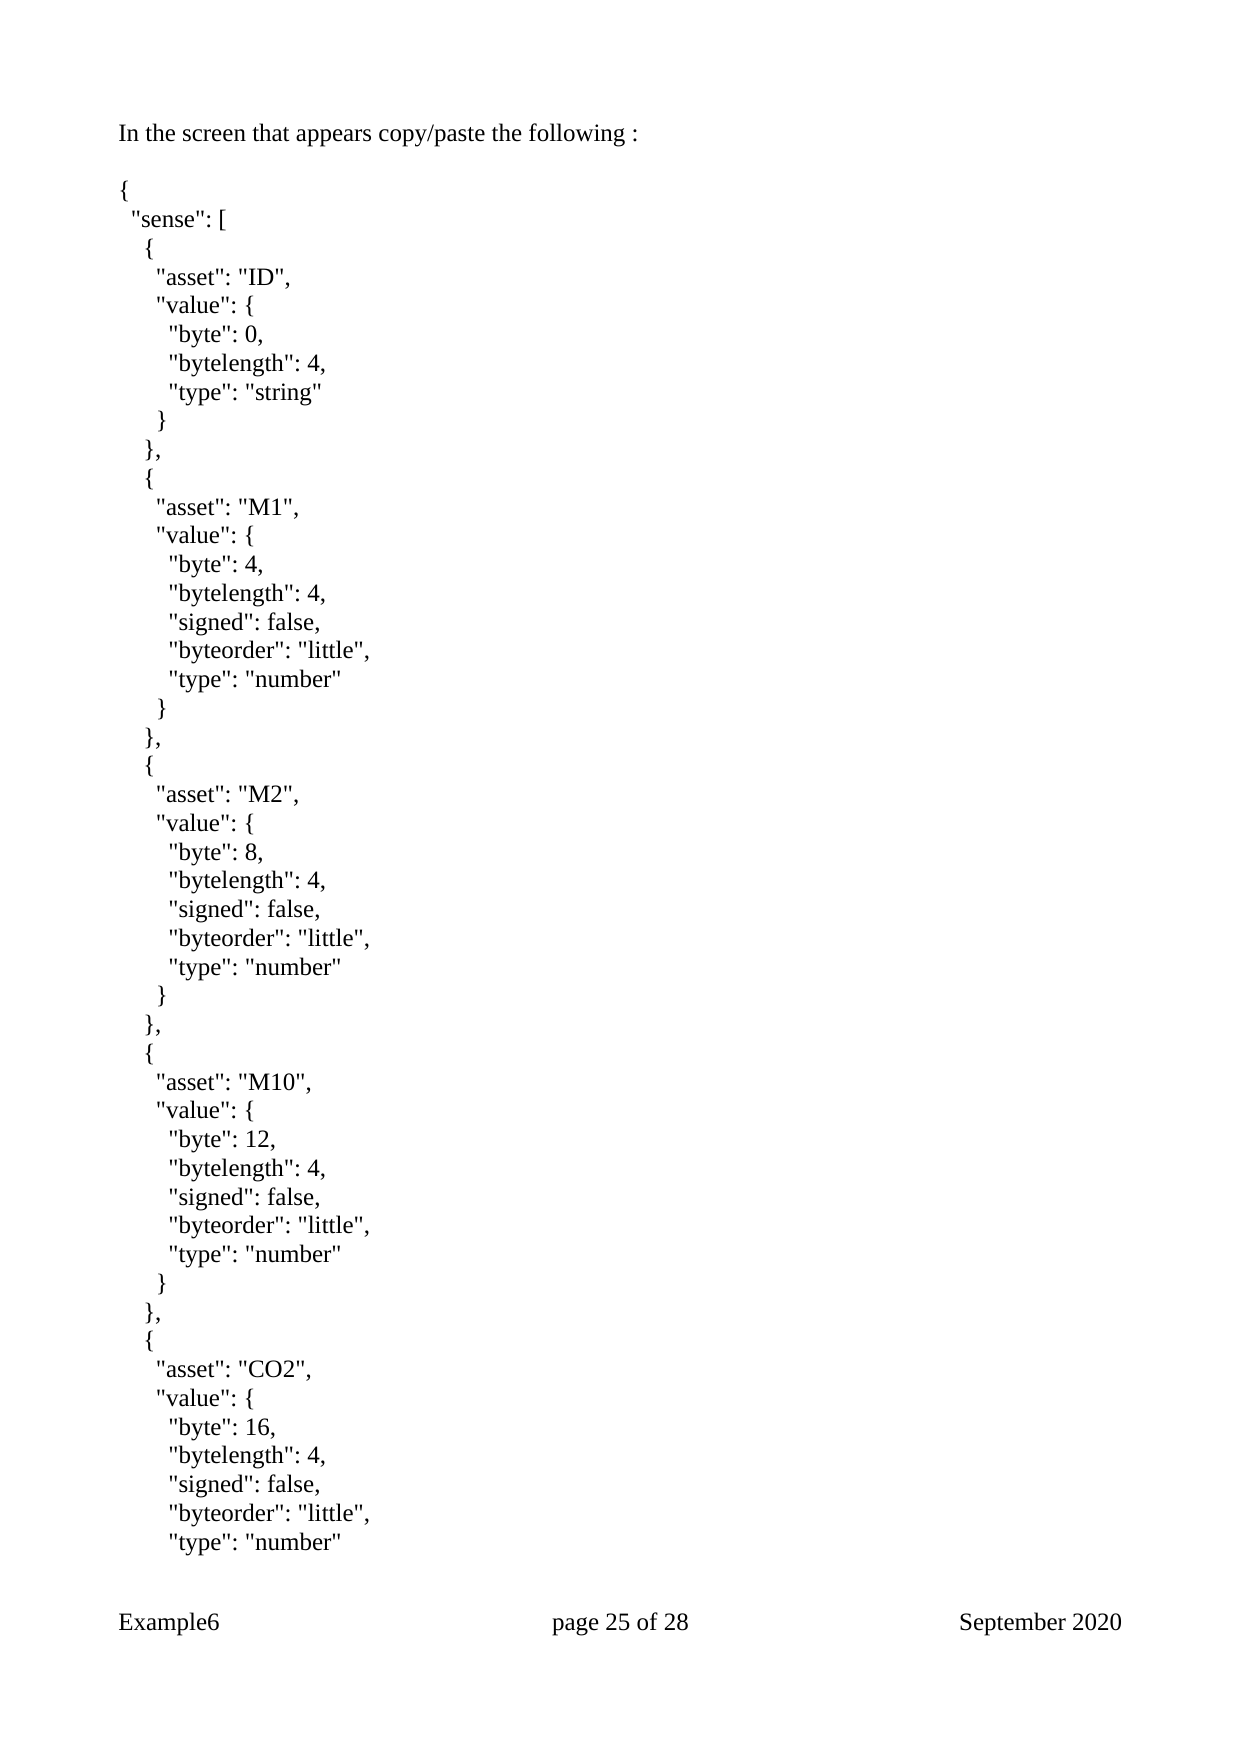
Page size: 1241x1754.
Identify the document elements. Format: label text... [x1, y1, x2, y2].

text "asset": "M1", [118, 492, 1122, 521]
text } [118, 406, 1122, 434]
text "signed": false, [118, 1469, 1122, 1498]
text In the screen that appears copy/paste the following : [118, 118, 1122, 147]
text }, [118, 722, 1122, 751]
text }, [118, 434, 1122, 463]
text { [118, 1038, 1122, 1067]
text "type": "number" [118, 952, 1122, 981]
text "bytelength": 4, [118, 1441, 1122, 1469]
text "asset": "ID", [118, 262, 1122, 291]
text "value": { [118, 1383, 1122, 1412]
text "type": "number" [118, 1239, 1122, 1268]
text "byteorder": "little", [118, 636, 1122, 664]
text "value": { [118, 808, 1122, 837]
text "value": { [118, 291, 1122, 319]
text "asset": "M10", [118, 1067, 1122, 1096]
text "byteorder": "little", [118, 923, 1122, 952]
text } [118, 981, 1122, 1009]
text "type": "number" [118, 664, 1122, 693]
text { [118, 176, 1122, 204]
text { [118, 751, 1122, 779]
text "bytelength": 4, [118, 578, 1122, 607]
text }, [118, 1009, 1122, 1038]
text "byteorder": "little", [118, 1498, 1122, 1527]
text "byte": 4, [118, 549, 1122, 578]
text "byte": 16, [118, 1412, 1122, 1441]
text "asset": "CO2", [118, 1354, 1122, 1383]
text "byte": 12, [118, 1124, 1122, 1153]
text } [118, 693, 1122, 722]
text } [118, 1268, 1122, 1297]
text "sense": [ [118, 204, 1122, 233]
text "value": { [118, 1096, 1122, 1124]
text "byte": 8, [118, 837, 1122, 866]
text "byte": 0, [118, 319, 1122, 348]
text "signed": false, [118, 1182, 1122, 1211]
text "type": "number" [118, 1527, 1122, 1556]
text { [118, 463, 1122, 492]
text "signed": false, [118, 894, 1122, 923]
text }, [118, 1297, 1122, 1326]
text "bytelength": 4, [118, 866, 1122, 894]
text "asset": "M2", [118, 779, 1122, 808]
text "signed": false, [118, 607, 1122, 636]
text "bytelength": 4, [118, 348, 1122, 377]
text { [118, 1326, 1122, 1354]
text "byteorder": "little", [118, 1211, 1122, 1239]
text "value": { [118, 521, 1122, 549]
text { [118, 233, 1122, 262]
text "type": "string" [118, 377, 1122, 406]
text "bytelength": 4, [118, 1153, 1122, 1182]
